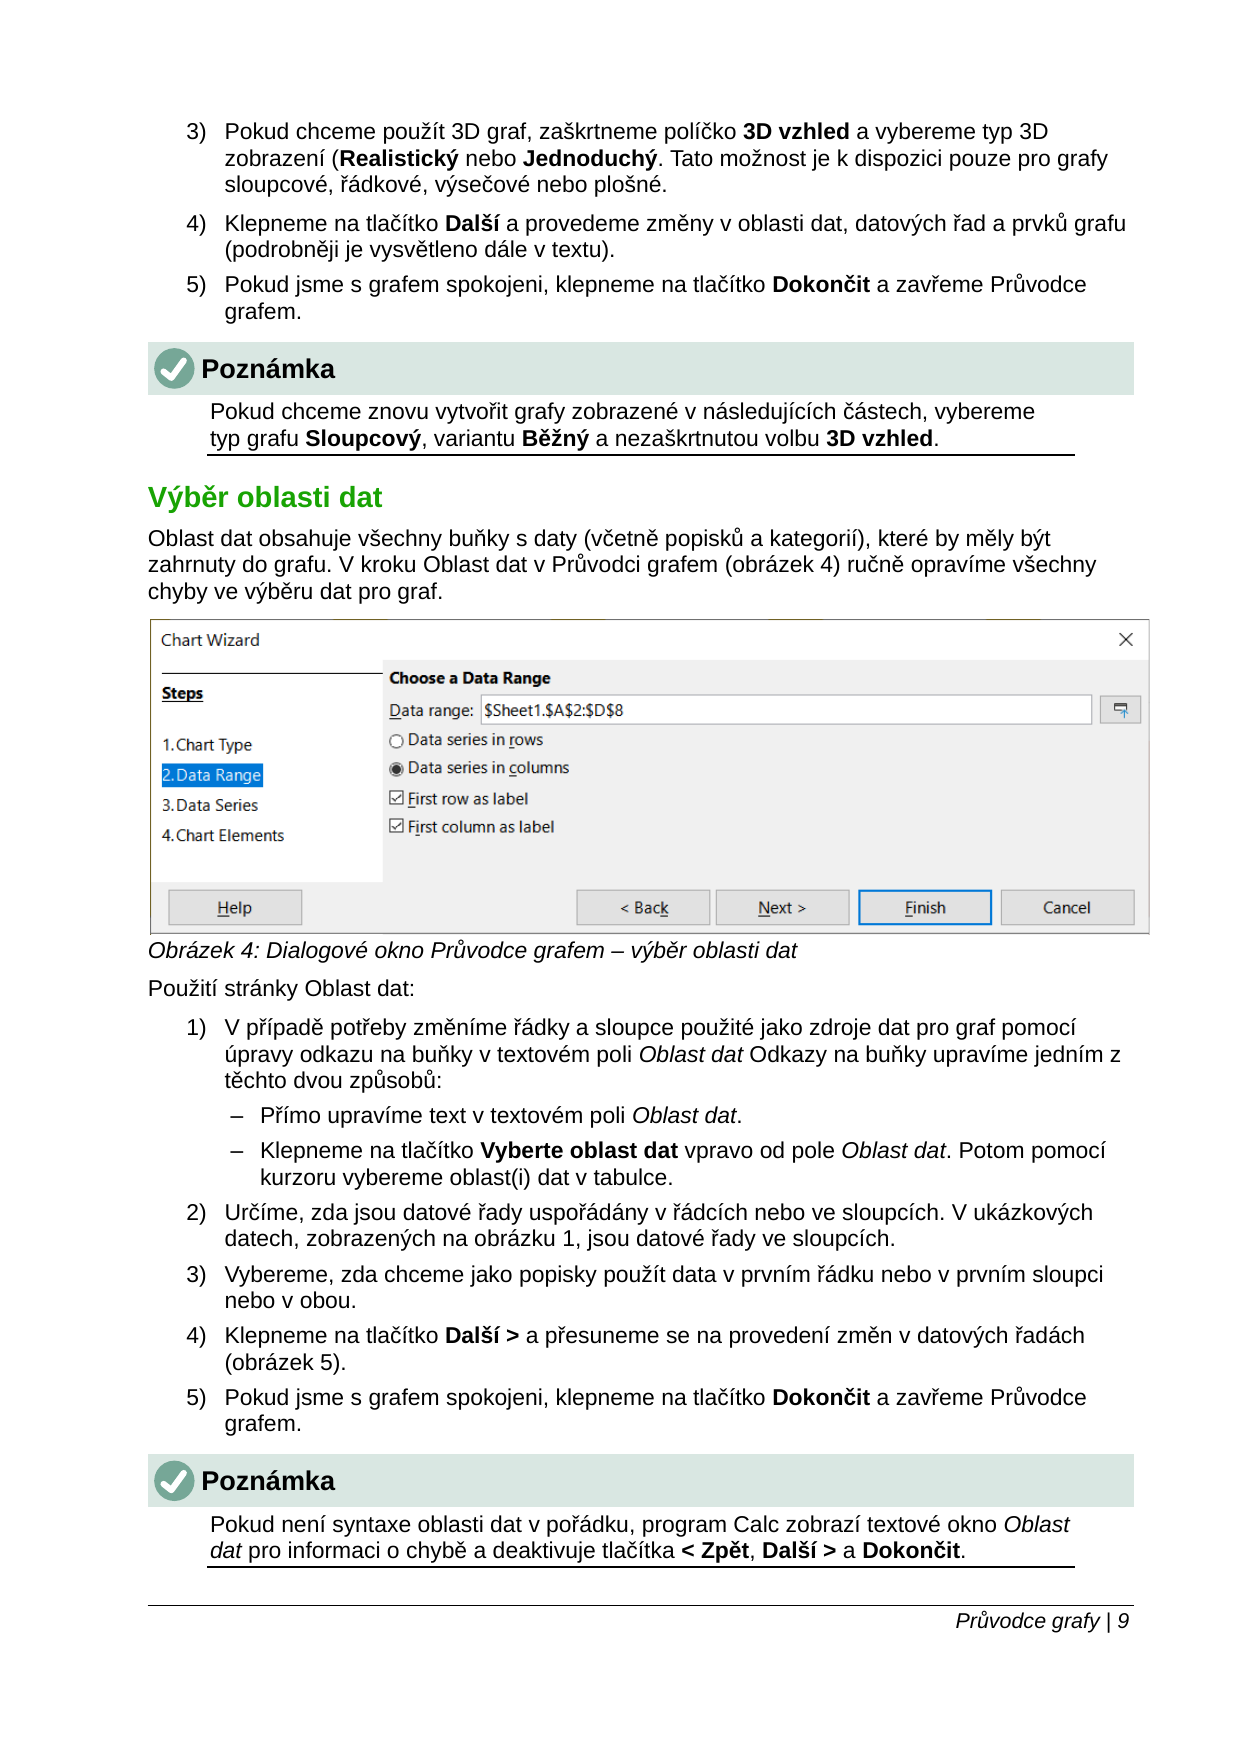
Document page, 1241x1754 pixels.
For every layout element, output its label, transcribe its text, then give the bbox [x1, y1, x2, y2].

list Určíme, zda jsou datové řady uspořádány v řádcích nebo ve sloupcích. V ukázkových datech, zobrazených na obrázku 1, jsou datové řady ve sloupcích. [207, 1199, 1134, 1252]
list Pokud jsme s grafem spokojeni, klepneme na tlačítko Dokončit a zavřeme Průvodce grafem. [207, 271, 1134, 324]
text Použití stránky Oblast dat: [148, 975, 1134, 1002]
subtitle Poznámka [148, 1454, 1134, 1507]
text Obrázek 4: Dialogové okno Průvodce grafem – výběr oblasti dat [147, 616, 1152, 963]
subtitle Poznámka [148, 342, 1134, 395]
text Pokud chceme znovu vytvořit grafy zobrazené v následujících částech, vybereme typ grafu Sloupcový, variantu Běžný a nezaškrtnutou volbu 3D vzhled. [207, 395, 1075, 454]
list Pokud chceme použít 3D graf, zaškrtneme políčko 3D vzhled a vybereme typ 3D zobrazení (Realistický nebo Jednoduchý. Tato možnost je k dispozici pouze pro grafy sloupcové, řádkové, výsečové nebo plošné. [207, 118, 1134, 197]
list Klepneme na tlačítko Další a provedeme změny v oblasti dat, datových řad a prvků grafu (podrobněji je vysvětleno dále v textu). [207, 210, 1134, 262]
text Oblast dat obsahuje všechny buňky s daty (včetně popisků a kategorií), které by měly být zahrnuty do grafu. V kroku Oblast dat v Průvodci grafem (obrázek 4) ručně opravíme všechny chyby ve výběru dat pro graf. [148, 525, 1134, 604]
list Klepneme na tlačítko Další > a přesuneme se na provedení změn v datových řadách (obrázek 5). [207, 1322, 1134, 1375]
list Pokud jsme s grafem spokojeni, klepneme na tlačítko Dokončit a zavřeme Průvodce grafem. [207, 1384, 1134, 1436]
list Přímo upravíme text v textovém poli Oblast dat. [230, 1102, 1134, 1128]
picture [150, 619, 1150, 935]
list Vybereme, zda chceme jako popisky použít data v prvním řádku nebo v prvním sloupci nebo v obou. [207, 1261, 1134, 1313]
list Klepneme na tlačítko Vyberte oblast dat vpravo od pole Oblast dat. Potom pomocí kurzoru vybereme oblast(i) dat v tabulce. [230, 1137, 1134, 1190]
list V případě potřeby změníme řádky a sloupce použité jako zdroje dat pro graf pomocí úpravy odkazu na buňky v textovém poli Oblast dat Odkazy na buňky upravíme jedním z těchto dvou způsobů: [207, 1014, 1134, 1093]
subtitle Výběr oblasti dat [148, 479, 1134, 513]
text Pokud není syntaxe oblasti dat v pořádku, program Calc zobrazí textové okno Oblast dat pro informaci o chybě a deaktivuje tlačítka < Zpět, Další > a Dokončit. [207, 1507, 1075, 1566]
